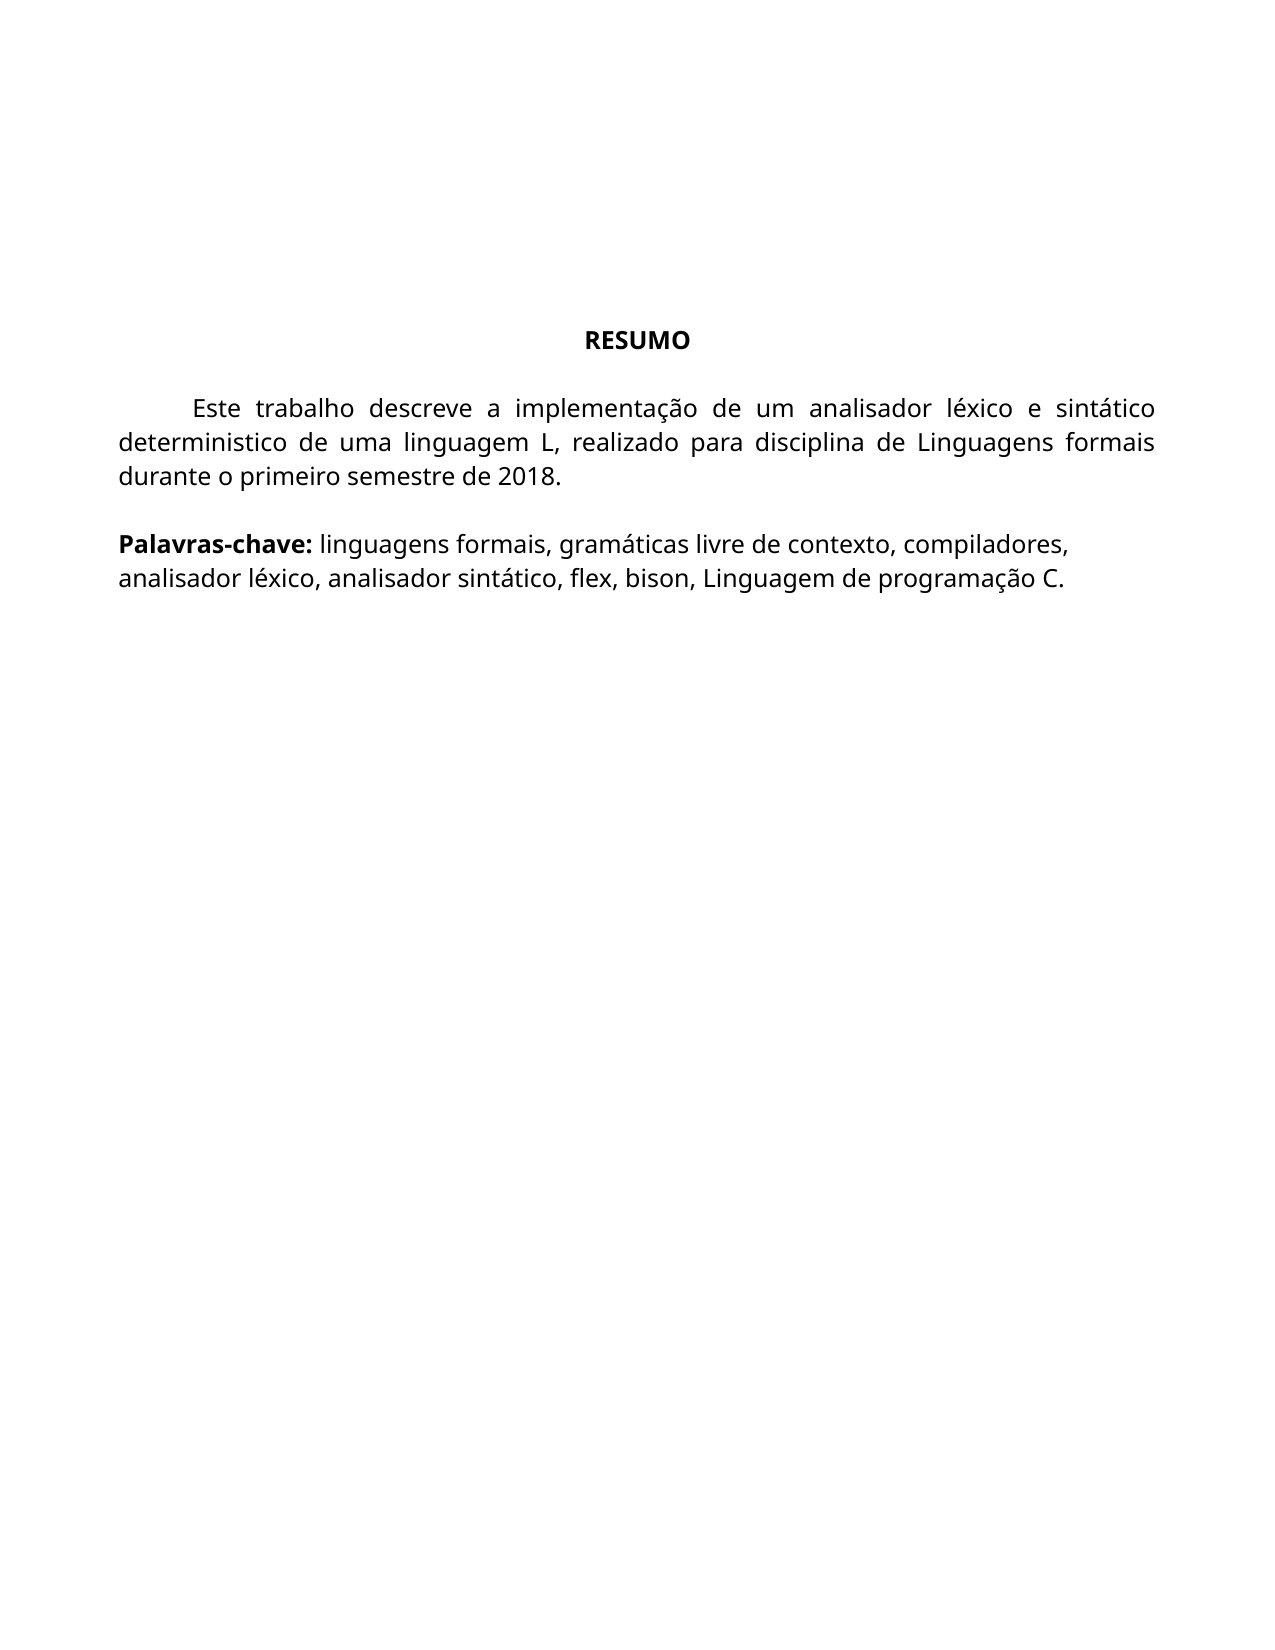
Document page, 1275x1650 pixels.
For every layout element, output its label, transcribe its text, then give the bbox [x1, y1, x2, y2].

text Palavras-chave: linguagens formais, gramáticas livre de contexto, compiladores, analisador léxico, analisador sintático, flex, bison, Linguagem de programação C. [118, 527, 1157, 595]
text Este trabalho descreve a implementação de um analisador léxico e sintático deterministico de uma linguagem L, realizado para disciplina de Linguagens formais durante o primeiro semestre de 2018. [118, 391, 1157, 493]
text RESUMO [118, 322, 1157, 357]
